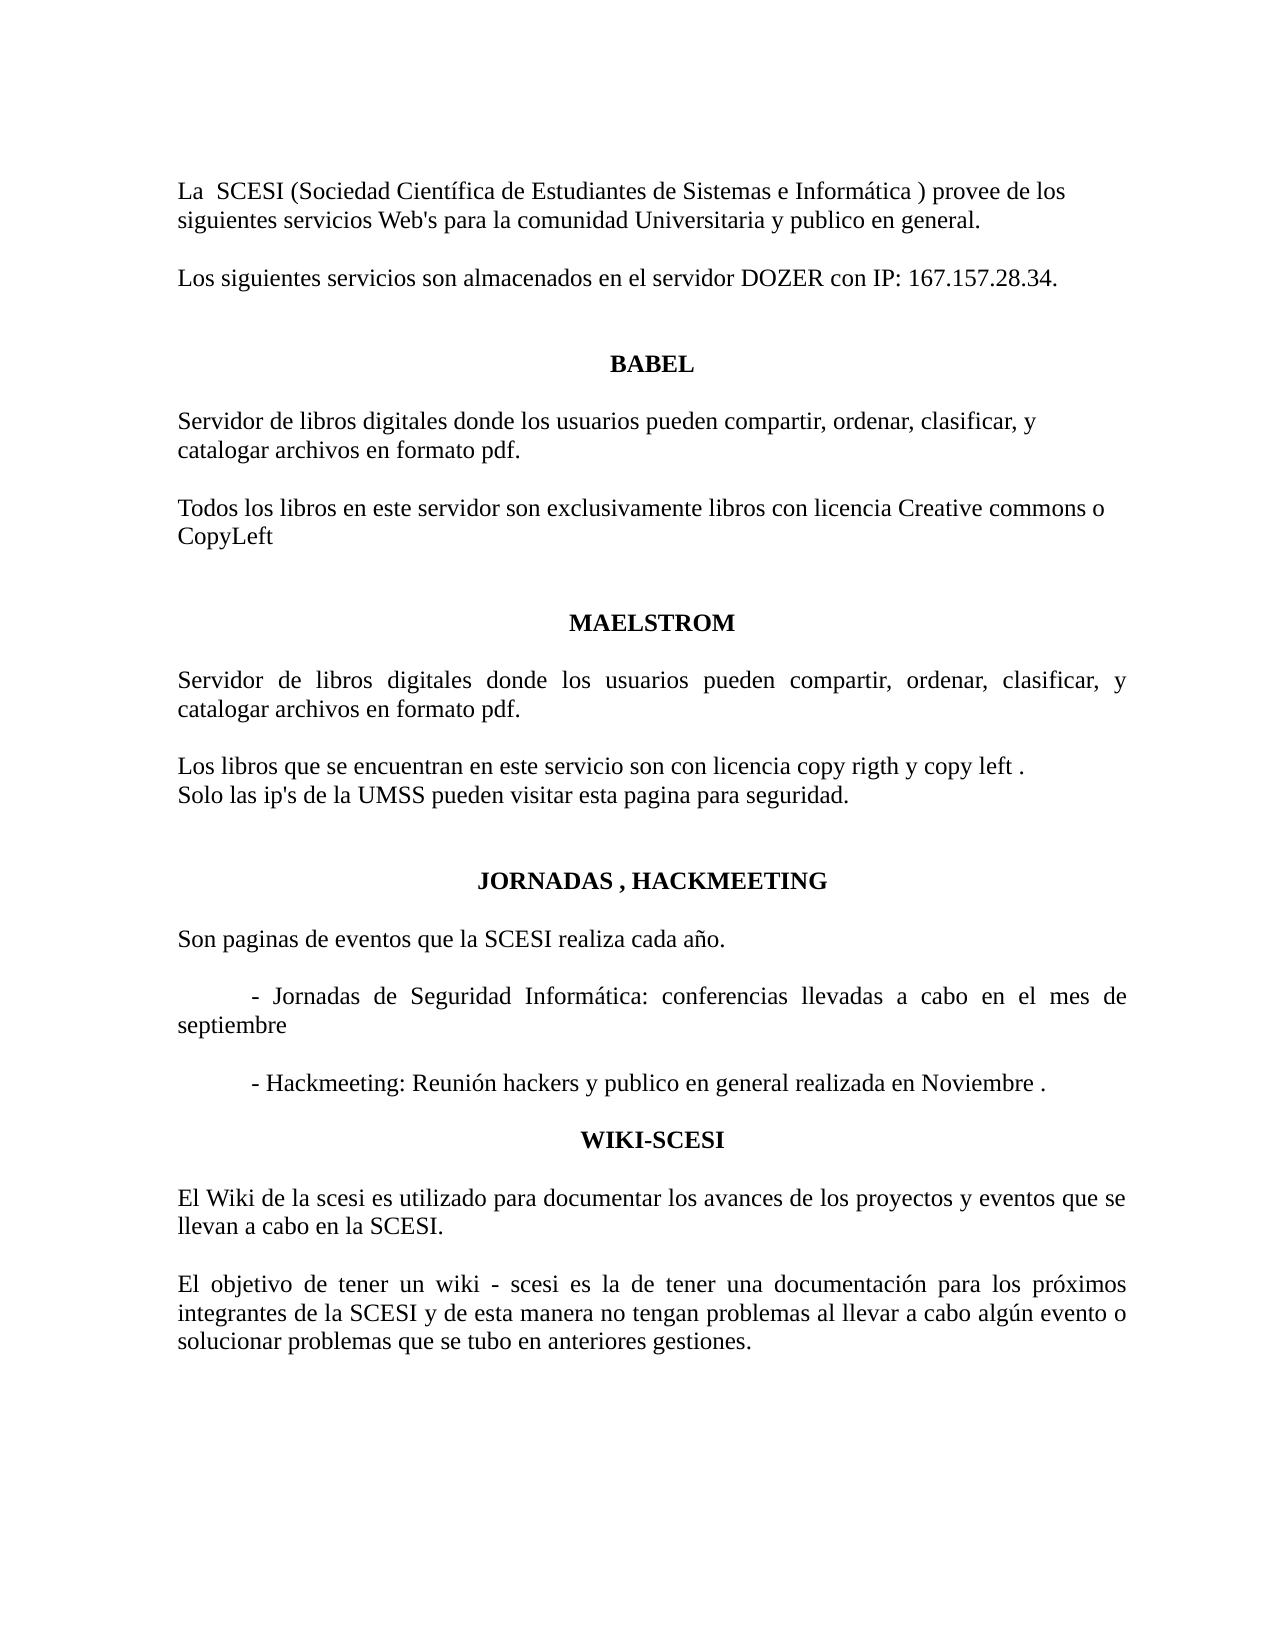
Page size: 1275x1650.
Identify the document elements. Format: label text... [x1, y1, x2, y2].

text El objetivo de tener un wiki - scesi es la de tener una documentación para los próximos integrantes de la SCESI y de esta manera no tengan problemas al llevar a cabo algún evento o solucionar problemas que se tubo en anteriores gestiones. [177, 1269, 1127, 1355]
text MAELSTROM [177, 608, 1127, 636]
text El Wiki de la scesi es utilizado para documentar los avances de los proyectos y eventos que se llevan a cabo en la SCESI. [177, 1183, 1127, 1240]
text JORNADAS , HACKMEETING [177, 866, 1127, 895]
text Servidor de libros digitales donde los usuarios pueden compartir, ordenar, clasificar, y catalogar archivos en formato pdf. [177, 406, 1127, 464]
text Los libros que se encuentran en este servicio son con licencia copy rigth y copy left . [177, 751, 1127, 780]
text WIKI-SCESI [177, 1125, 1127, 1154]
text Todos los libros en este servidor son exclusivamente libros con licencia Creative commons o CopyLeft [177, 493, 1127, 550]
text Son paginas de eventos que la SCESI realiza cada año. [177, 924, 1127, 953]
text Solo las ip's de la UMSS pueden visitar esta pagina para seguridad. [177, 780, 1127, 809]
text Los siguientes servicios son almacenados en el servidor DOZER con IP: 167.157.28.34. [177, 263, 1127, 291]
text Servidor de libros digitales donde los usuarios pueden compartir, ordenar, clasificar, y catalogar archivos en formato pdf. [177, 665, 1127, 723]
text - Hackmeeting: Reunión hackers y publico en general realizada en Noviembre . [177, 1068, 1127, 1096]
text - Jornadas de Seguridad Informática: conferencias llevadas a cabo en el mes de septiembre [177, 981, 1127, 1039]
text BABEL [177, 349, 1127, 378]
text La SCESI (Sociedad Científica de Estudiantes de Sistemas e Informática ) provee de los siguientes servicios Web's para la comunidad Universitaria y publico en general. [177, 176, 1127, 234]
